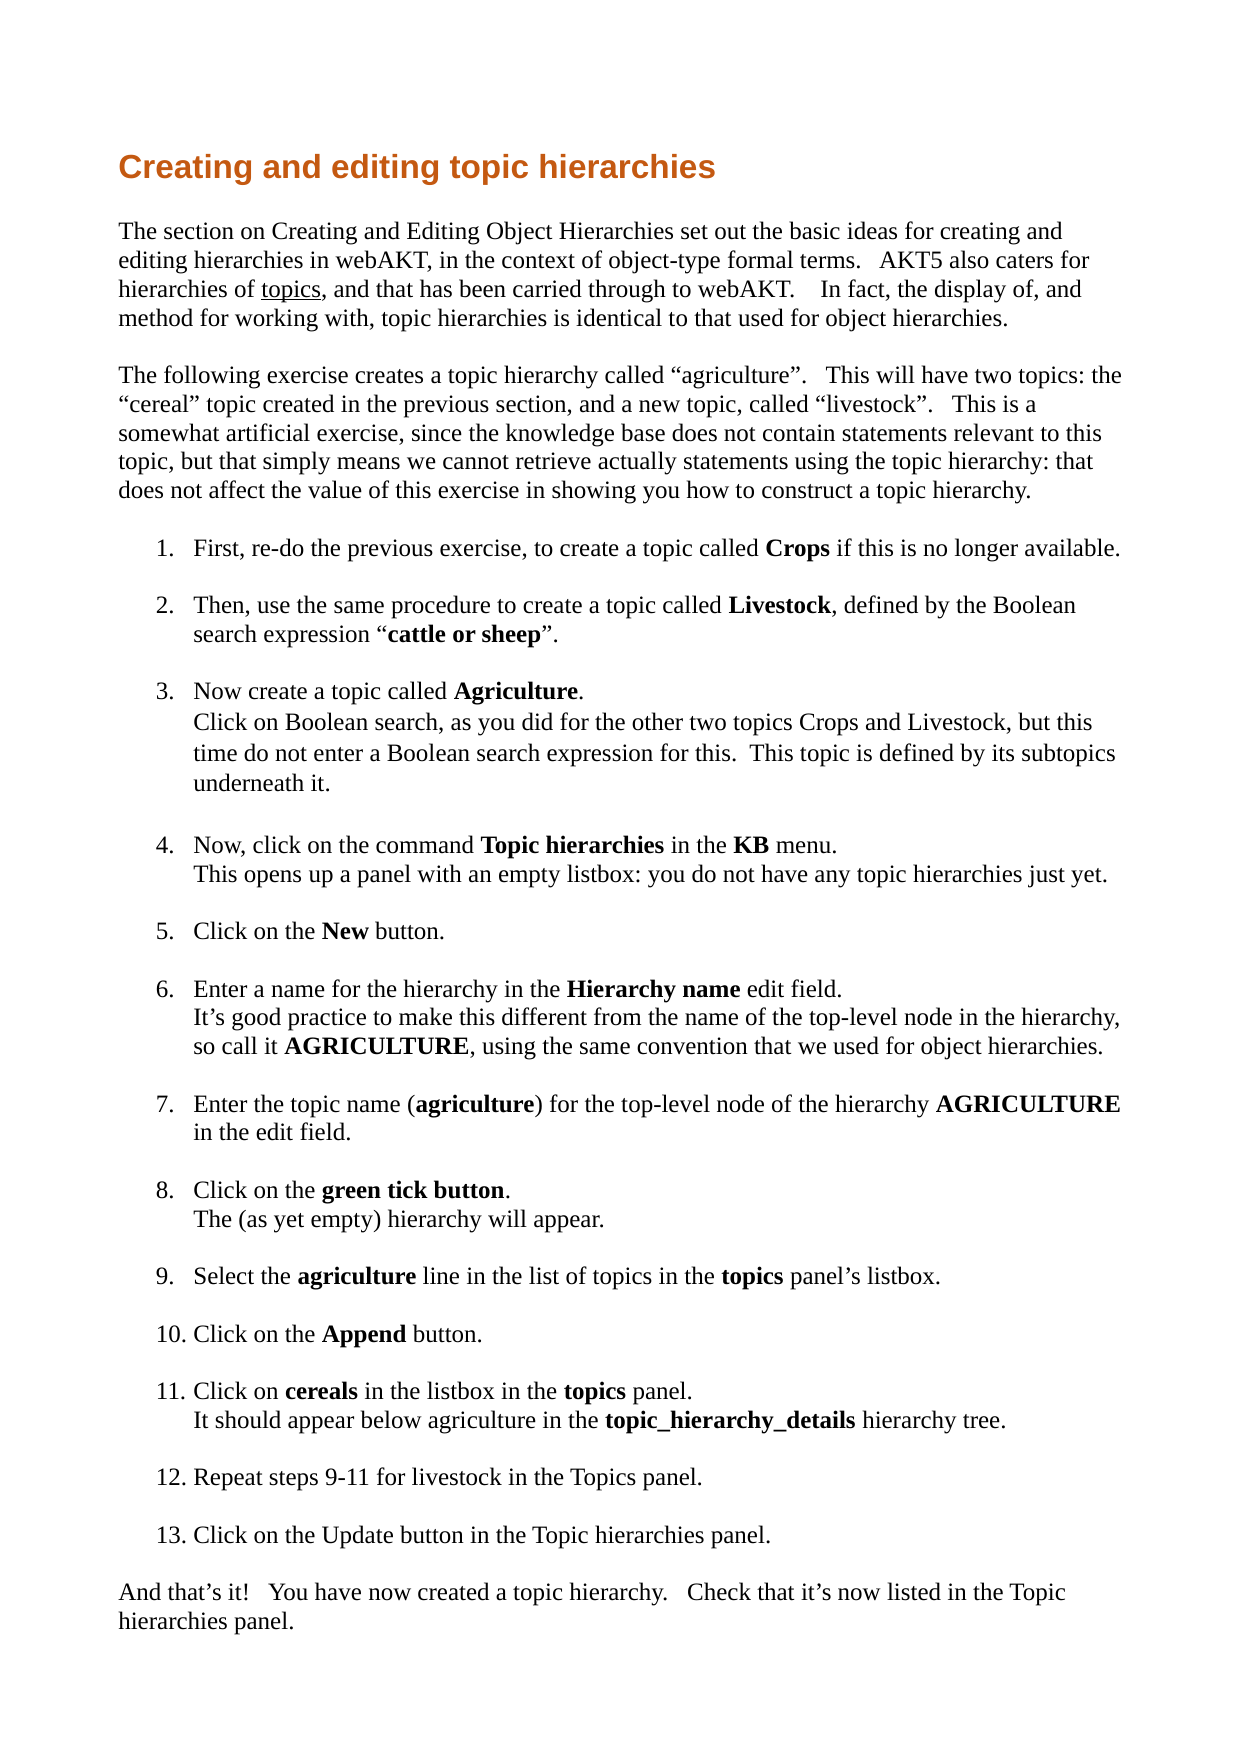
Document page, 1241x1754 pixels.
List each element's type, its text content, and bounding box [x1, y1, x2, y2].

list Then, use the same procedure to create a topic called Livestock, defined by the Boolean search expression “cattle or sheep”. [156, 590, 1122, 676]
list Click on the Update button in the Topic hierarchies panel. [156, 1520, 1122, 1549]
list Repeat steps 9-11 for livestock in the Topics panel. [156, 1462, 1122, 1520]
list Now create a topic called Agriculture. Click on Boolean search, as you did for the other two topics Crops and Livestock, but this time do not enter a Boolean search expression for this. This topic is defined by its subtopics underneath it. [156, 676, 1122, 828]
list Enter the topic name (agriculture) for the top-level node of the hierarchy AGRICULTURE in the edit field. [156, 1089, 1122, 1175]
list Enter a name for the hierarchy in the Hierarchy name edit field. It’s good practice to make this different from the name of the top-level node in the hierarchy, so call it AGRICULTURE, using the same convention that we used for object hierarchies. [156, 974, 1122, 1089]
text The following exercise creates a topic hierarchy called “agriculture”. This will have two topics: the “cereal” topic created in the previous section, and a new topic, called “livestock”. This is a somewhat artificial exercise, since the knowledge base does not contain statements relevant to this topic, but that simply means we cannot retrieve actually statements using the topic hierarchy: that does not affect the value of this exercise in showing you how to construct a topic hierarchy. [118, 360, 1122, 504]
list Click on cereals in the listbox in the topics panel. It should appear below agriculture in the topic_hierarchy_details hierarchy tree. [156, 1376, 1122, 1462]
list Click on the Append button. [156, 1319, 1122, 1376]
list Click on the green tick button. The (as yet empty) hierarchy will appear. [156, 1175, 1122, 1261]
text And that’s it! You have now created a topic hierarchy. Check that it’s now listed in the Topic hierarchies panel. [118, 1577, 1122, 1635]
list First, re-do the previous exercise, to create a topic called Crops if this is no longer available. [156, 533, 1122, 590]
list Now, click on the command Topic hierarchies in the KB menu. This opens up a panel with an empty listbox: you do not have any topic hierarchies just yet. [156, 830, 1122, 916]
subtitle Creating and editing topic hierarchies [118, 147, 1122, 185]
text The section on Creating and Editing Object Hierarchies set out the basic ideas for creating and editing hierarchies in webAKT, in the context of object-type formal terms. AKT5 also caters for hierarchies of topics, and that has been carried through to webAKT. In fact, the display of, and method for working with, topic hierarchies is identical to that used for object hierarchies. [118, 216, 1122, 331]
list Select the agriculture line in the list of topics in the topics panel’s listbox. [156, 1261, 1122, 1319]
list Click on the New button. [156, 916, 1122, 974]
